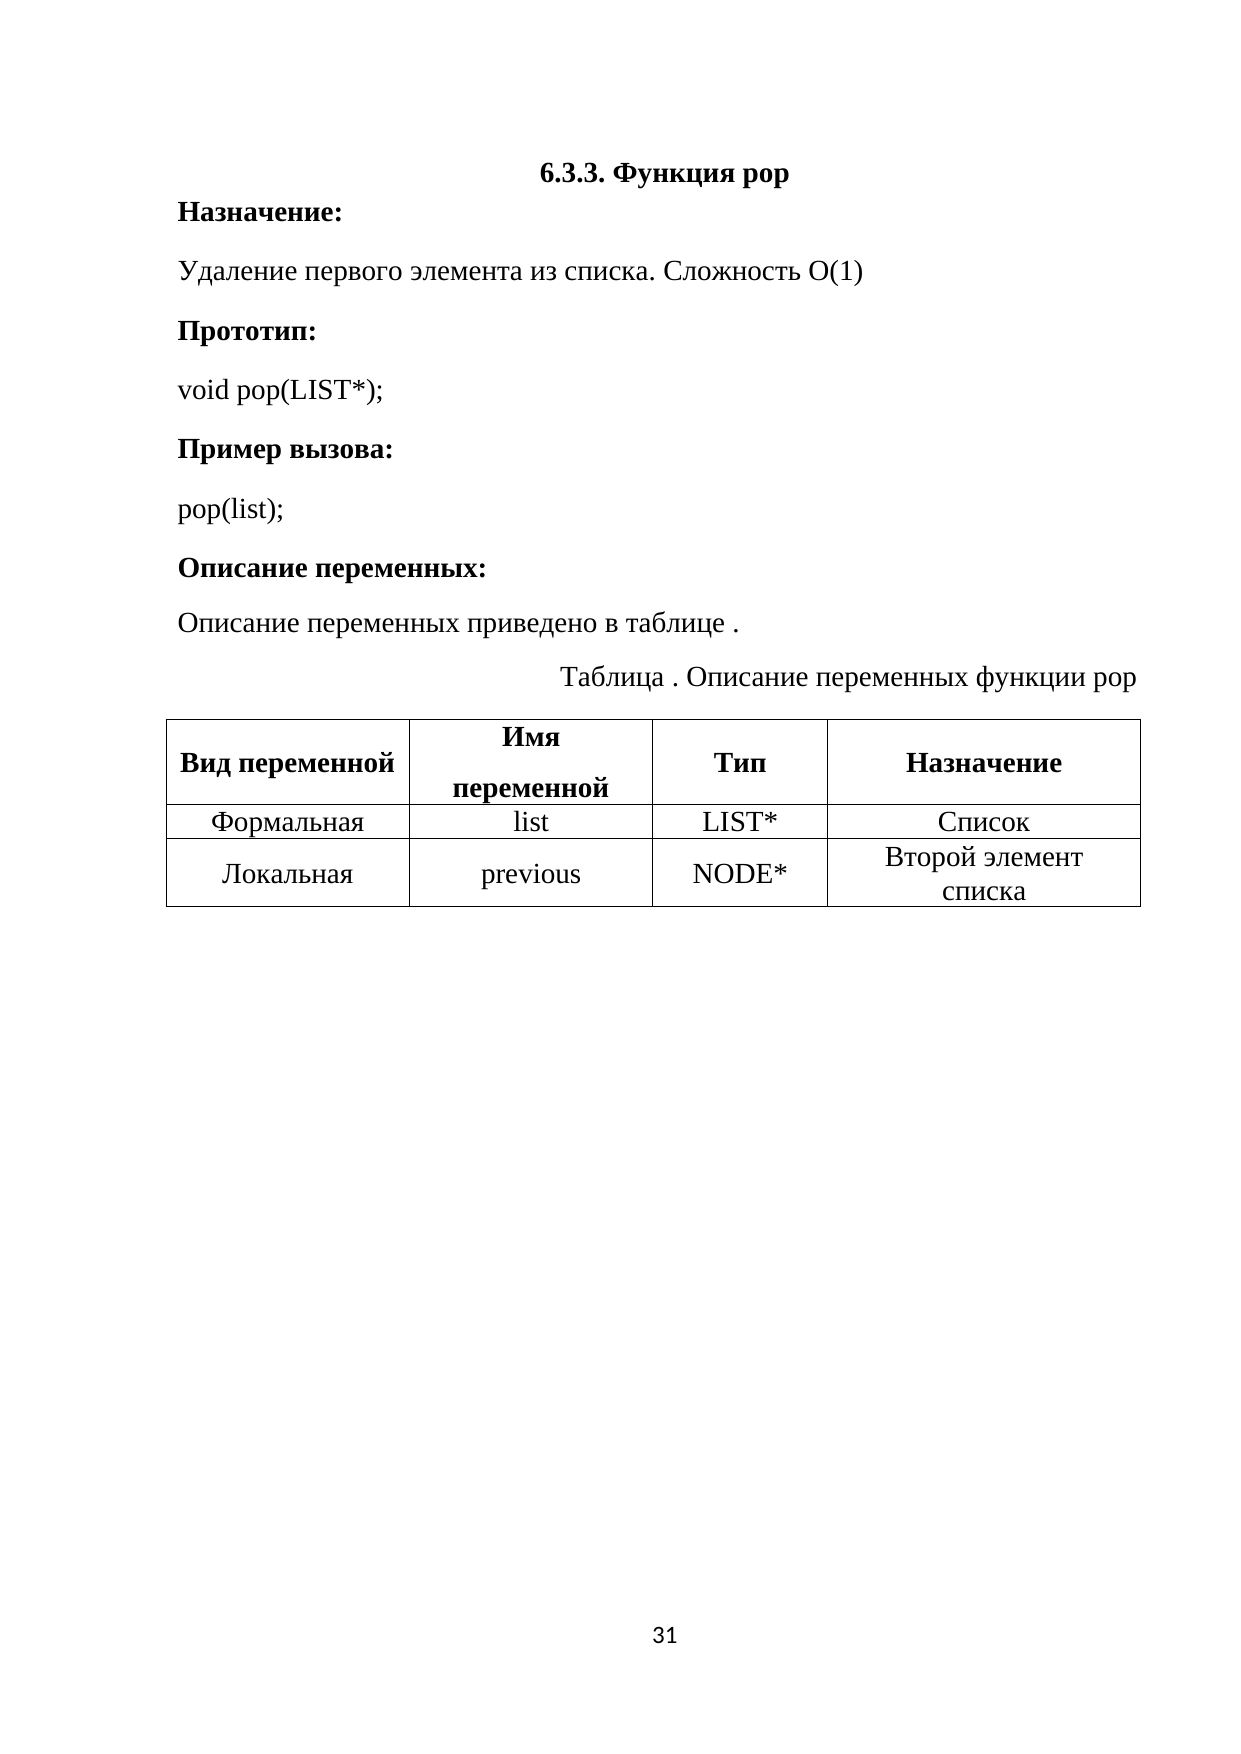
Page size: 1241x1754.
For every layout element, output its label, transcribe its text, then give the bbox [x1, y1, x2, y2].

text Удаление первого элемента из списка. Сложность O(1) [177, 253, 1152, 287]
table_cell Локальная [167, 839, 409, 906]
text Описание переменных: [177, 550, 1152, 584]
text void pop(LIST*); [177, 372, 1152, 406]
table_header Имя переменной [410, 720, 652, 803]
table_header Вид переменной [167, 720, 409, 803]
text Таблица . Описание переменных функции pop [177, 659, 1137, 693]
table_cell Формальная [167, 805, 409, 838]
table_header Назначение [828, 720, 1140, 803]
table_cell list [410, 805, 652, 838]
table_cell Второй элемент списка [828, 839, 1140, 906]
text Назначение: [177, 194, 1152, 228]
table_cell Список [828, 805, 1140, 838]
text Прототип: [177, 313, 1152, 346]
table_cell LIST* [653, 805, 827, 838]
text Пример вызова: [177, 432, 1152, 465]
text pop(list); [177, 491, 1152, 524]
subtitle 6.3.3. Функция pop [177, 156, 1152, 189]
text Описание переменных приведено в таблице . [177, 605, 1152, 638]
table_cell NODE* [653, 839, 827, 906]
table_cell previous [410, 839, 652, 906]
table_header Тип [653, 720, 827, 803]
